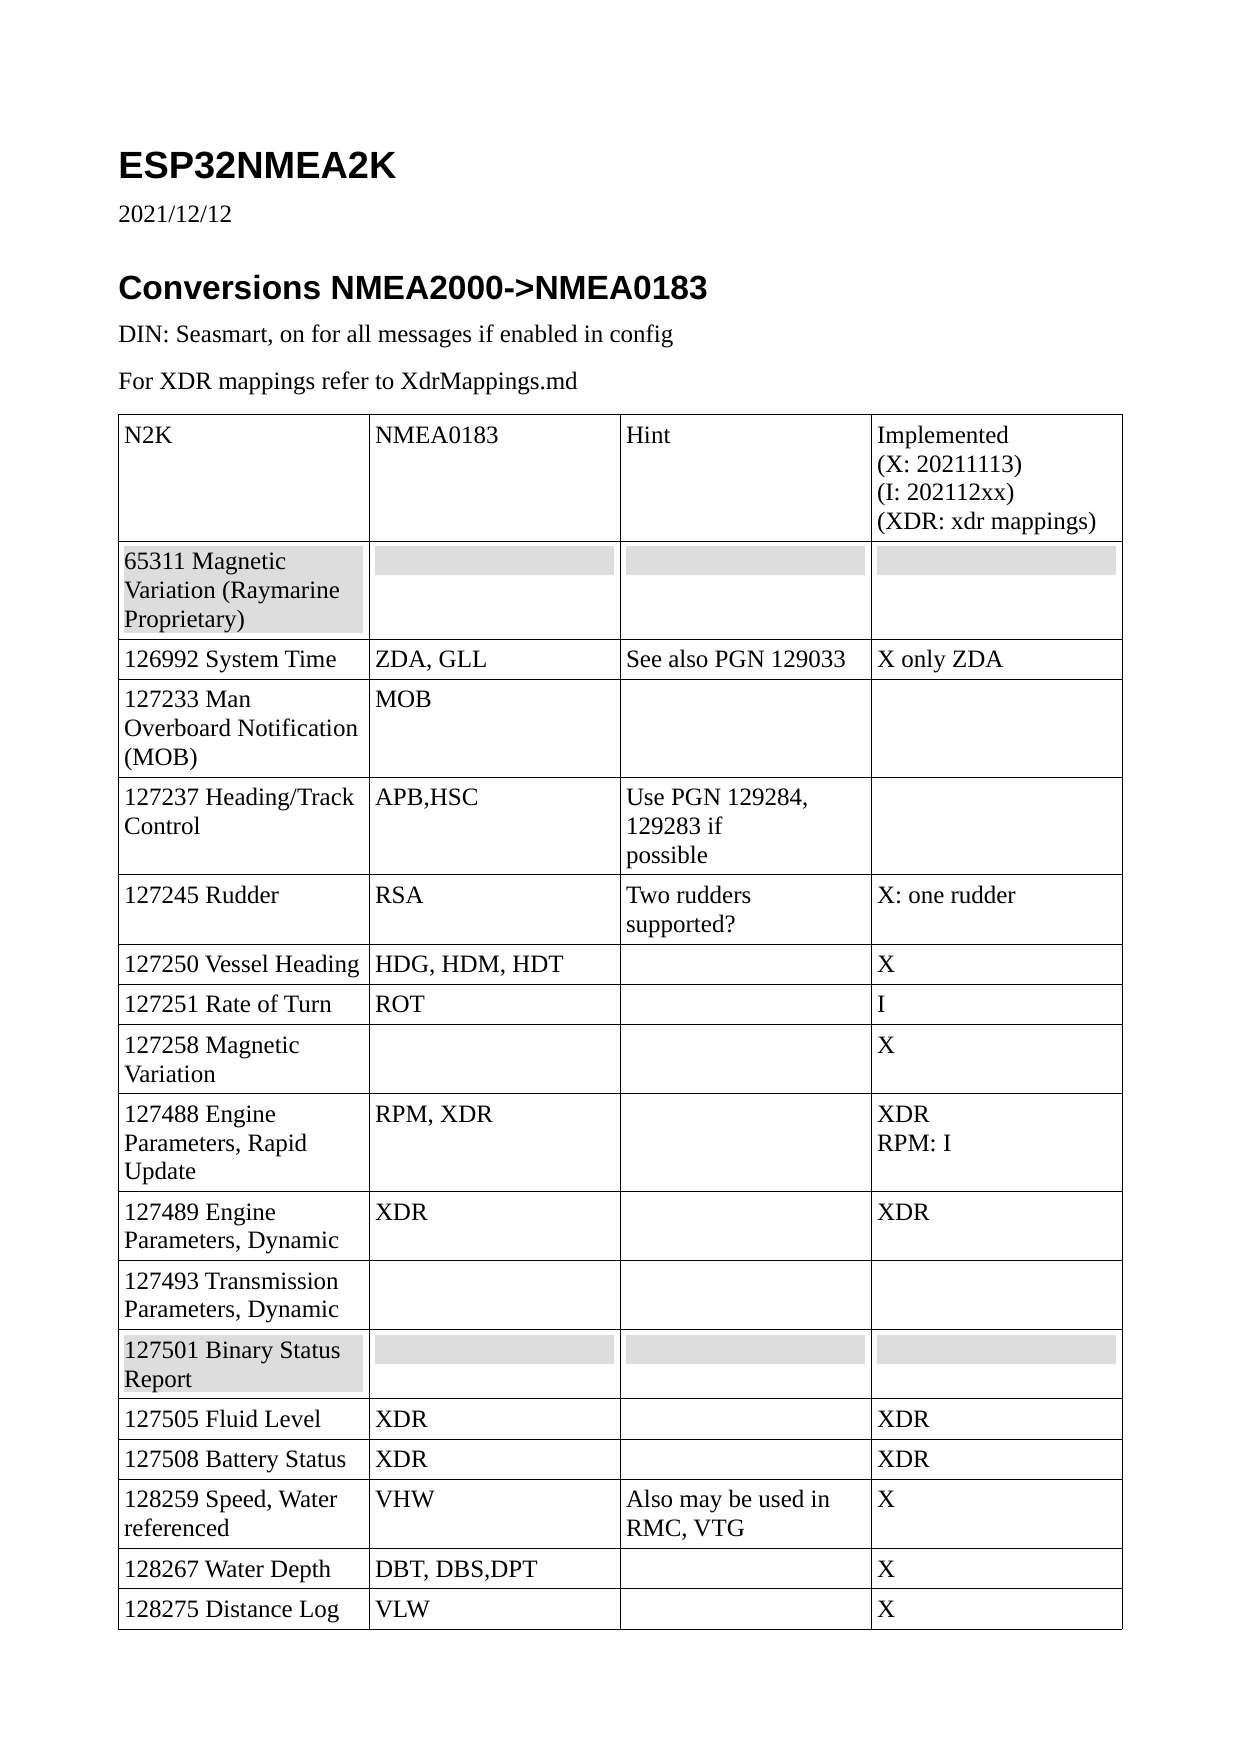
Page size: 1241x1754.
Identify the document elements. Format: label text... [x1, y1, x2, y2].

table_cell 127489 Engine Parameters, Dynamic [119, 1192, 369, 1260]
table_cell XDR [872, 1440, 1122, 1479]
table_cell XDR [370, 1399, 620, 1438]
table_cell [621, 1025, 871, 1093]
table_cell [621, 1192, 871, 1260]
text 2021/12/12 [118, 199, 1122, 228]
table_cell Use PGN 129284, 129283 if possible [621, 778, 871, 874]
table_cell XDR [370, 1192, 620, 1260]
table_cell X [872, 1549, 1122, 1588]
table_cell 127245 Rudder [119, 875, 369, 943]
table_cell [872, 680, 1122, 777]
table_header Implemented (X: 20211113) (I: 202112xx) (XDR: xdr mappings) [872, 415, 1122, 541]
table_cell X only ZDA [872, 640, 1122, 679]
table_cell 127488 Engine Parameters, Rapid Update [119, 1094, 369, 1191]
text For XDR mappings refer to XdrMappings.md [118, 366, 1122, 395]
subtitle ESP32NMEA2K [118, 143, 1122, 187]
table_cell APB,HSC [370, 778, 620, 874]
table_cell [621, 680, 871, 777]
table_cell [370, 542, 620, 638]
table_cell X [872, 1025, 1122, 1093]
table_cell VLW [370, 1589, 620, 1628]
table_header NMEA0183 [370, 415, 620, 541]
table_cell HDG, HDM, HDT [370, 945, 620, 984]
table_cell [621, 1094, 871, 1191]
table_cell 127501 Binary Status Report [119, 1330, 369, 1398]
table_cell See also PGN 129033 [621, 640, 871, 679]
table_cell RPM, XDR [370, 1094, 620, 1191]
table_cell [872, 542, 1122, 638]
table_cell X: one rudder [872, 875, 1122, 943]
subtitle Conversions NMEA2000->NMEA0183 [118, 268, 1122, 306]
table_cell [370, 1025, 620, 1093]
table_cell XDR [370, 1440, 620, 1479]
table_cell [621, 1589, 871, 1628]
table_cell 127493 Transmission Parameters, Dynamic [119, 1261, 369, 1329]
table_cell 127258 Magnetic Variation [119, 1025, 369, 1093]
table_cell X [872, 1480, 1122, 1548]
table_cell ROT [370, 985, 620, 1024]
table_cell [872, 778, 1122, 874]
table_cell 127233 Man Overboard Notification (MOB) [119, 680, 369, 777]
table_cell [370, 1261, 620, 1329]
table_cell 126992 System Time [119, 640, 369, 679]
table_cell 65311 Magnetic Variation (Raymarine Proprietary) [119, 542, 369, 638]
table_cell XDR [872, 1399, 1122, 1438]
table_cell [872, 1261, 1122, 1329]
table_cell 128267 Water Depth [119, 1549, 369, 1588]
table_cell 128275 Distance Log [119, 1589, 369, 1628]
table_cell XDR RPM: I [872, 1094, 1122, 1191]
table_cell RSA [370, 875, 620, 943]
table_cell [621, 542, 871, 638]
table_cell I [872, 985, 1122, 1024]
table_cell 128259 Speed, Water referenced [119, 1480, 369, 1548]
table_cell [621, 1330, 871, 1398]
table_cell ZDA, GLL [370, 640, 620, 679]
table_cell [621, 1261, 871, 1329]
table_cell 127250 Vessel Heading [119, 945, 369, 984]
table_cell [621, 1549, 871, 1588]
table_cell [621, 945, 871, 984]
table_cell Two rudders supported? [621, 875, 871, 943]
table_cell 127508 Battery Status [119, 1440, 369, 1479]
table_cell Also may be used in RMC, VTG [621, 1480, 871, 1548]
table_cell X [872, 1589, 1122, 1628]
table_cell 127505 Fluid Level [119, 1399, 369, 1438]
table_cell VHW [370, 1480, 620, 1548]
table_cell 127251 Rate of Turn [119, 985, 369, 1024]
table_cell X [872, 945, 1122, 984]
text DIN: Seasmart, on for all messages if enabled in config [118, 319, 1122, 348]
table_cell MOB [370, 680, 620, 777]
table_cell [621, 985, 871, 1024]
table_cell [370, 1330, 620, 1398]
table_cell [621, 1399, 871, 1438]
table_cell DBT, DBS,DPT [370, 1549, 620, 1588]
table_cell [872, 1330, 1122, 1398]
table_cell [621, 1440, 871, 1479]
table_cell XDR [872, 1192, 1122, 1260]
table_cell 127237 Heading/Track Control [119, 778, 369, 874]
table_header Hint [621, 415, 871, 541]
table_header N2K [119, 415, 369, 541]
